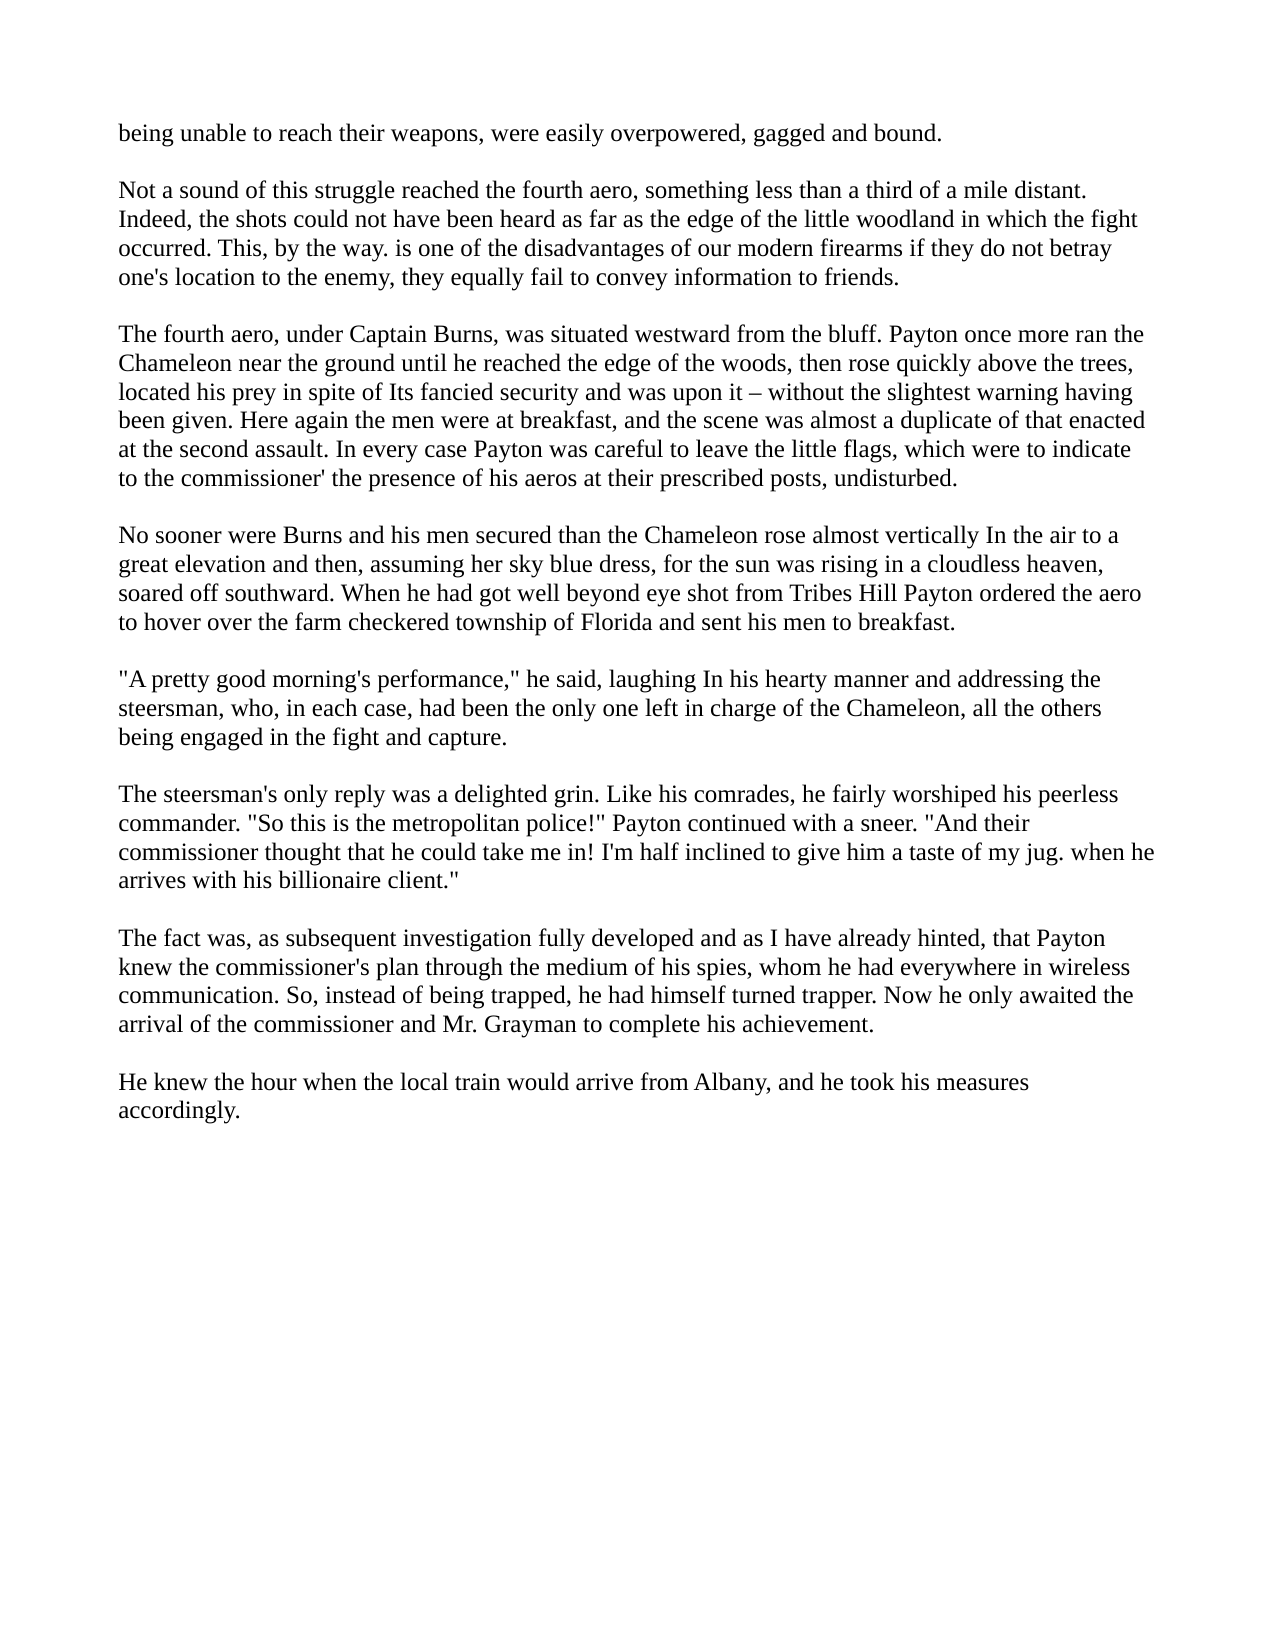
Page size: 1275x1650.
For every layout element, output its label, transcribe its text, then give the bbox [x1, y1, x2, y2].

text No sooner were Burns and his men secured than the Chameleon rose almost vertically In the air to a great elevation and then, assuming her sky blue dress, for the sun was rising in a cloudless heaven, soared off southward. When he had got well beyond eye shot from Tribes Hill Payton ordered the aero to hover over the farm checkered township of Florida and sent his men to breakfast. [118, 492, 1157, 636]
text "A pretty good morning's performance," he said, laughing In his hearty manner and addressing the steersman, who, in each case, had been the only one left in charge of the Chameleon, all the others being engaged in the fight and capture. [118, 636, 1157, 751]
text being unable to reach their weapons, were easily overpowered, gagged and bound. [118, 118, 1157, 147]
text Not a sound of this struggle reached the fourth aero, something less than a third of a mile distant. Indeed, the shots could not have been heard as far as the edge of the little woodland in which the fight occurred. This, by the way. is one of the disadvantages of our modern firearms if they do not betray one's location to the enemy, they equally fail to convey information to friends. [118, 147, 1157, 291]
text The steersman's only reply was a delighted grin. Like his comrades, he fairly worshiped his peerless commander. "So this is the metropolitan police!" Payton continued with a sneer. "And their commissioner thought that he could take me in! I'm half inclined to give him a taste of my jug. when he arrives with his billionaire client." [118, 751, 1157, 923]
text He knew the hour when the local train would arrive from Albany, and he took his measures accordingly. [118, 1038, 1157, 1124]
text The fourth aero, under Captain Burns, was situated westward from the bluff. Payton once more ran the Chameleon near the ground until he reached the edge of the woods, then rose quickly above the trees, located his prey in spite of Its fancied security and was upon it – without the slightest warning having been given. Here again the men were at breakfast, and the scene was almost a duplicate of that enacted at the second assault. In every case Payton was careful to leave the little flags, which were to indicate to the commissioner' the presence of his aeros at their prescribed posts, undisturbed. [118, 291, 1157, 492]
text The fact was, as subsequent investigation fully developed and as I have already hinted, that Payton knew the commissioner's plan through the medium of his spies, whom he had everywhere in wireless communication. So, instead of being trapped, he had himself turned trapper. Now he only awaited the arrival of the commissioner and Mr. Grayman to complete his achievement. [118, 923, 1157, 1038]
